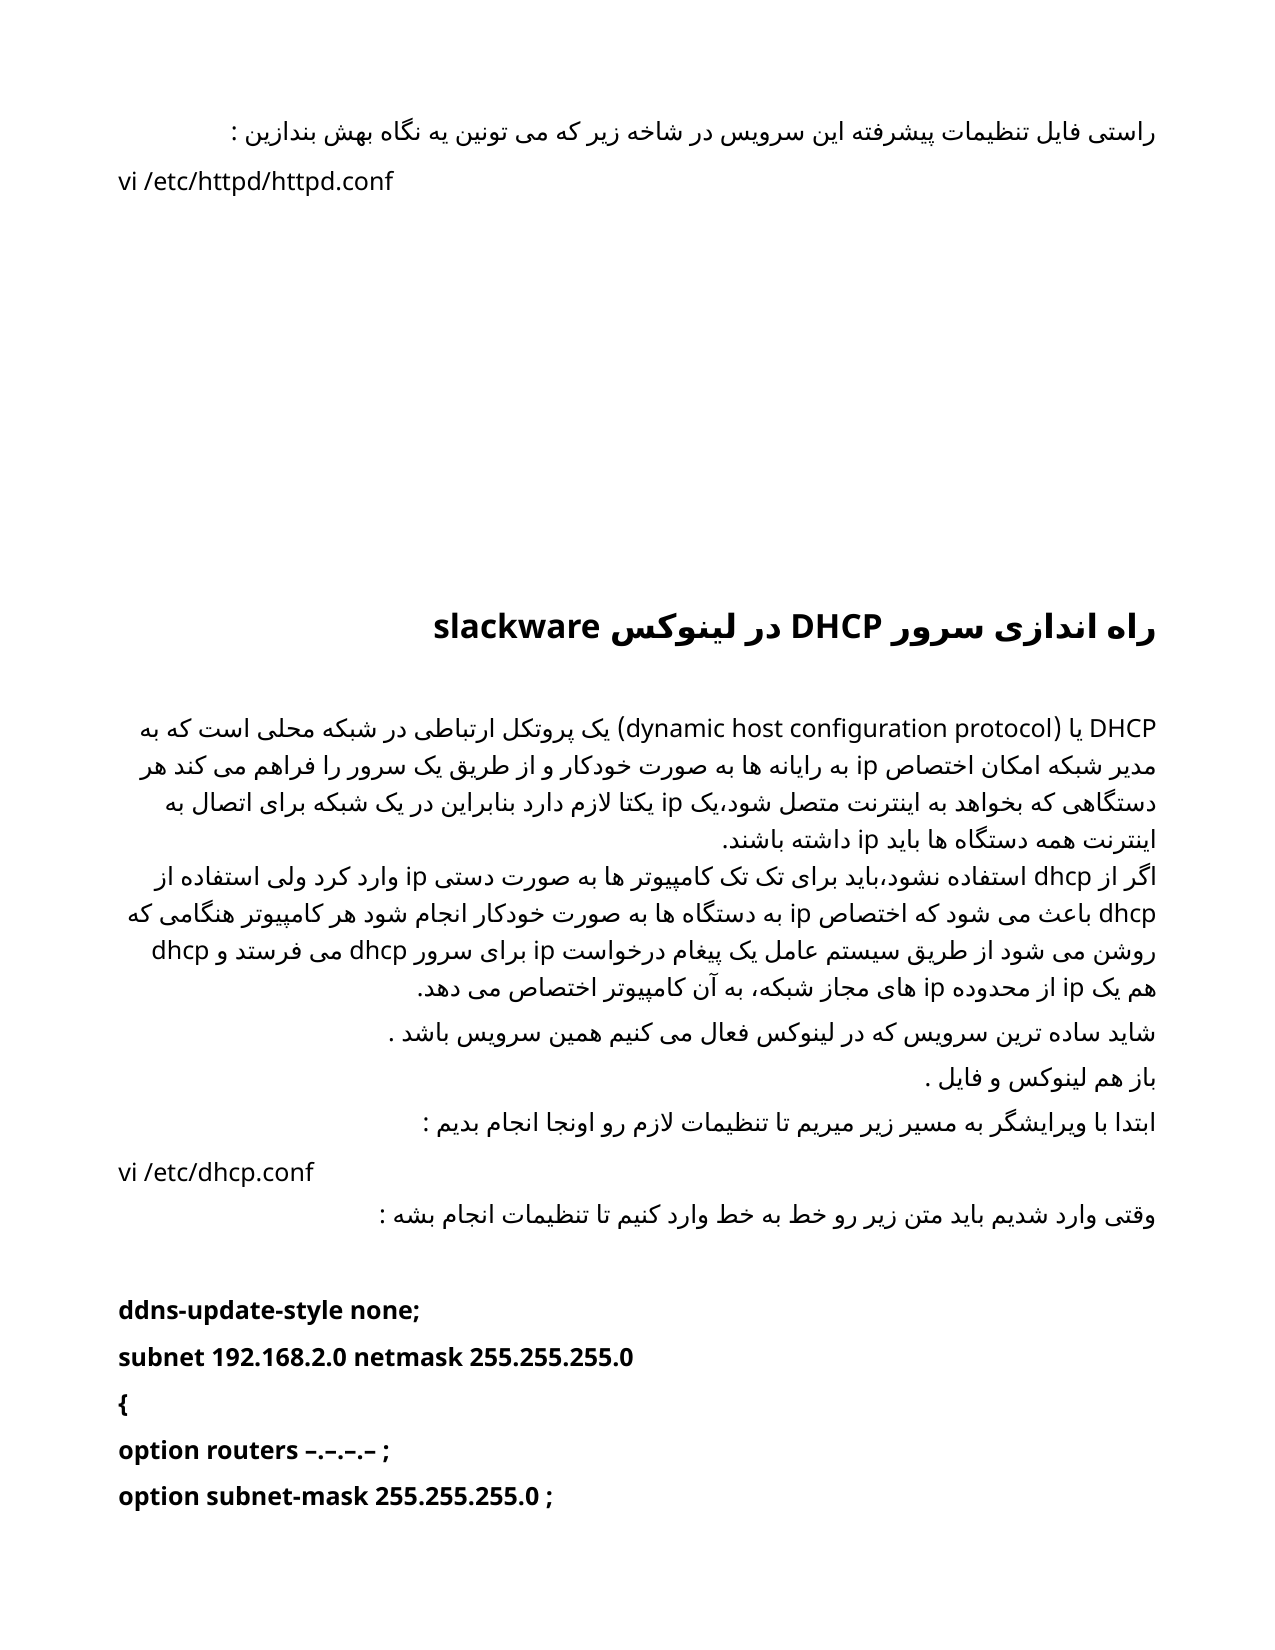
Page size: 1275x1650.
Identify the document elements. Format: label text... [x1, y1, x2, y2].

text راستی فایل تنظیمات پیشرفته این سرویس در شاخه زیر که می تونین یه نگاه بهش بندازین : [118, 118, 1157, 151]
text باز هم لینوکس و فایل . [118, 1064, 1157, 1097]
text option subnet-mask 255.255.255.0 ; [118, 1479, 1157, 1513]
text vi /etc/httpd/httpd.conf [118, 163, 1157, 197]
text subnet 192.168.2.0 netmask 255.255.255.0 [118, 1339, 1157, 1373]
text شاید ساده ترین سرویس که در لینوکس فعال می کنیم همین سرویس باشد . [118, 1019, 1157, 1052]
text vi /etc/dhcp.conf [118, 1154, 1157, 1189]
text وقتی وارد شدیم باید متن زیر رو خط به خط وارد کنیم تا تنظیمات انجام بشه : [118, 1201, 1157, 1234]
text DHCP یا (dynamic host configuration protocol) یک پروتکل ارتباطی در شبکه محلی است که به مدیر شبکه امکان اختصاص ip به رایانه ها به صورت خودکار و از طریق یک سرور را فراهم می کند هر دستگاهی که بخواهد به اینترنت متصل شود،‌یک ip یکتا لازم دارد بنابراین در یک شبکه برای اتصال به اینترنت همه دستگاه ها باید ip داشته باشند. اگر از dhcp استفاده نشود،‌باید برای تک تک کامپیوتر ها به صورت دستی ip وارد کرد ولی استفاده از dhcp باعث می شود که اختصاص ip به دستگاه ها به صورت خودکار انجام شود هر کامپیوتر هنگامی که روشن می شود از طریق سیستم عامل یک پیغام درخواست ip برای سرور dhcp می فرستد و dhcp هم یک ip از محدوده ip های مجاز شبکه، به آن کامپیوتر اختصاص می دهد. [118, 711, 1157, 1007]
text ddns-update-style none; [118, 1293, 1157, 1327]
text ابتدا با ویرایشگر به مسیر زیر میریم تا تنظیمات لازم رو اونجا انجام بدیم : [118, 1109, 1157, 1142]
text { [118, 1386, 1157, 1420]
subtitle راه اندازی سرور DHCP در لینوکس slackware [118, 603, 1157, 652]
text option routers –.–.–.– ; [118, 1432, 1157, 1467]
